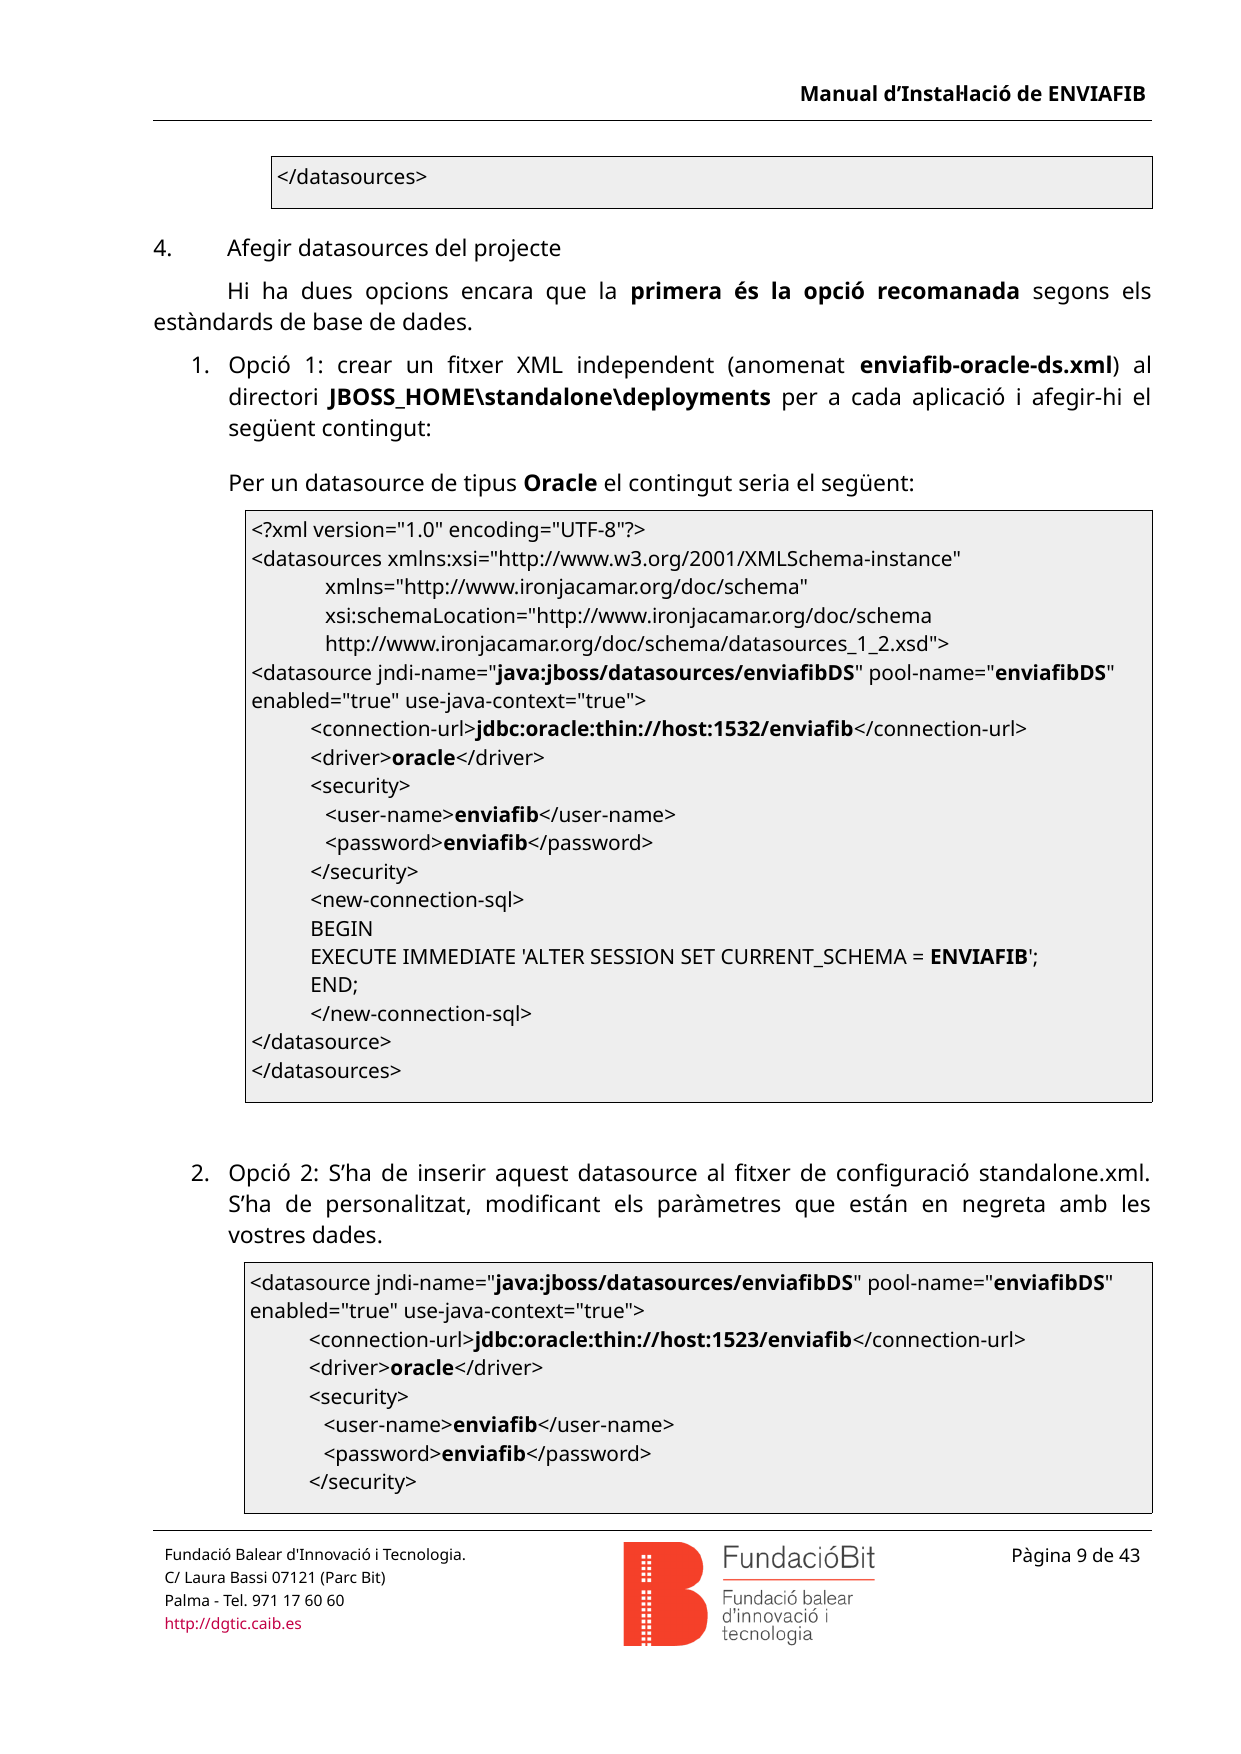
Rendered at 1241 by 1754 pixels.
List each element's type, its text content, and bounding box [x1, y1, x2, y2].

list Per un datasource de tipus Oracle el contingut seria el següent: [191, 467, 1152, 498]
list Opció 1: crear un fitxer XML independent (anomenat enviafib-oracle-ds.xml) al directori JBOSS_HOME\standalone\deployments per a cada aplicació i afegir-hi el següent contingut: [191, 349, 1152, 443]
picture [623, 1542, 875, 1646]
table_header </datasources> [272, 157, 1152, 208]
text 4. Afegir datasources del projecte [153, 232, 1152, 263]
text Hi ha dues opcions encara que la primera és la opció recomanada segons els estàndards de base de dades. [153, 275, 1152, 337]
list Opció 2: S’ha de inserir aquest datasource al fitxer de configuració standalone.xml. S’ha de personalitzat, modificant els paràmetres que están en negreta amb les vostres dades. [191, 1157, 1152, 1250]
table_header <datasource jndi-name="java:jboss/datasources/enviafibDS" pool-name="enviafibDS" enabled="true" use-java-context="true"> <connection-url>jdbc:oracle:thin://host:1523/enviafib</connection-url> <driver>oracle</driver> <security> <user-name>enviafib</user-name> <password>enviafib</password> </security> [245, 1263, 1152, 1513]
table_header <?xml version="1.0" encoding="UTF-8"?> <datasources xmlns:xsi="http://www.w3.org/2001/XMLSchema-instance" xmlns="http://www.ironjacamar.org/doc/schema" xsi:schemaLocation="http://www.ironjacamar.org/doc/schema http://www.ironjacamar.org/doc/schema/datasources_1_2.xsd"> <datasource jndi-name="java:jboss/datasources/enviafibDS" pool-name="enviafibDS" enabled="true" use-java-context="true"> <connection-url>jdbc:oracle:thin://host:1532/enviafib</connection-url> <driver>oracle</driver> <security> <user-name>enviafib</user-name> <password>enviafib</password> </security> <new-connection-sql> BEGIN EXECUTE IMMEDIATE 'ALTER SESSION SET CURRENT_SCHEMA = ENVIAFIB'; END; </new-connection-sql> </datasource> </datasources> [246, 511, 1152, 1102]
